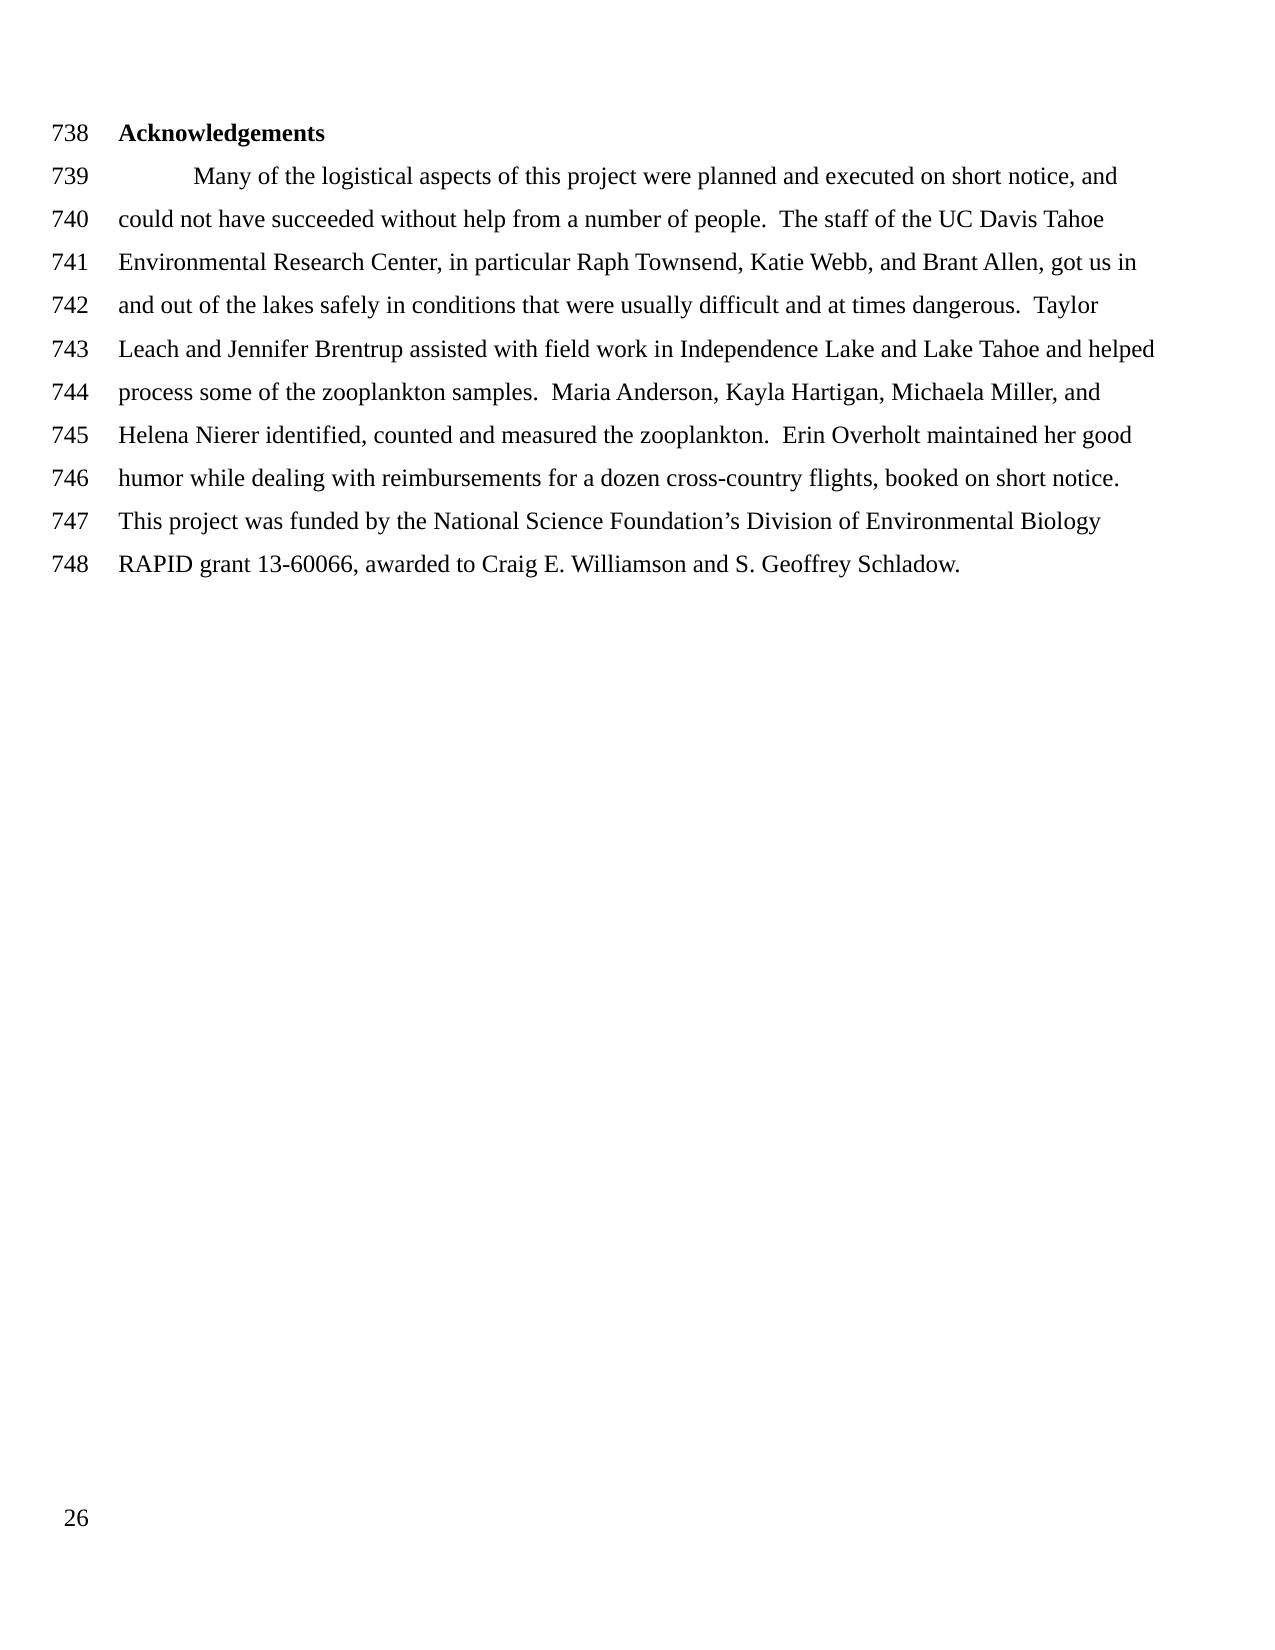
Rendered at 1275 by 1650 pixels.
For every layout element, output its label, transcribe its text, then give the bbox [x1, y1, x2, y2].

text Acknowledgements [118, 118, 1157, 147]
text Many of the logistical aspects of this project were planned and executed on short notice, and could not have succeeded without help from a number of people. The staff of the UC Davis Tahoe Environmental Research Center, in particular Raph Townsend, Katie Webb, and Brant Allen, got us in and out of the lakes safely in conditions that were usually difficult and at times dangerous. Taylor Leach and Jennifer Brentrup assisted with field work in Independence Lake and Lake Tahoe and helped process some of the zooplankton samples. Maria Anderson, Kayla Hartigan, Michaela Miller, and Helena Nierer identified, counted and measured the zooplankton. Erin Overholt maintained her good humor while dealing with reimbursements for a dozen cross-country flights, booked on short notice. This project was funded by the National Science Foundation’s Division of Environmental Biology RAPID grant 13-60066, awarded to Craig E. Williamson and S. Geoffrey Schladow. [118, 161, 1157, 578]
